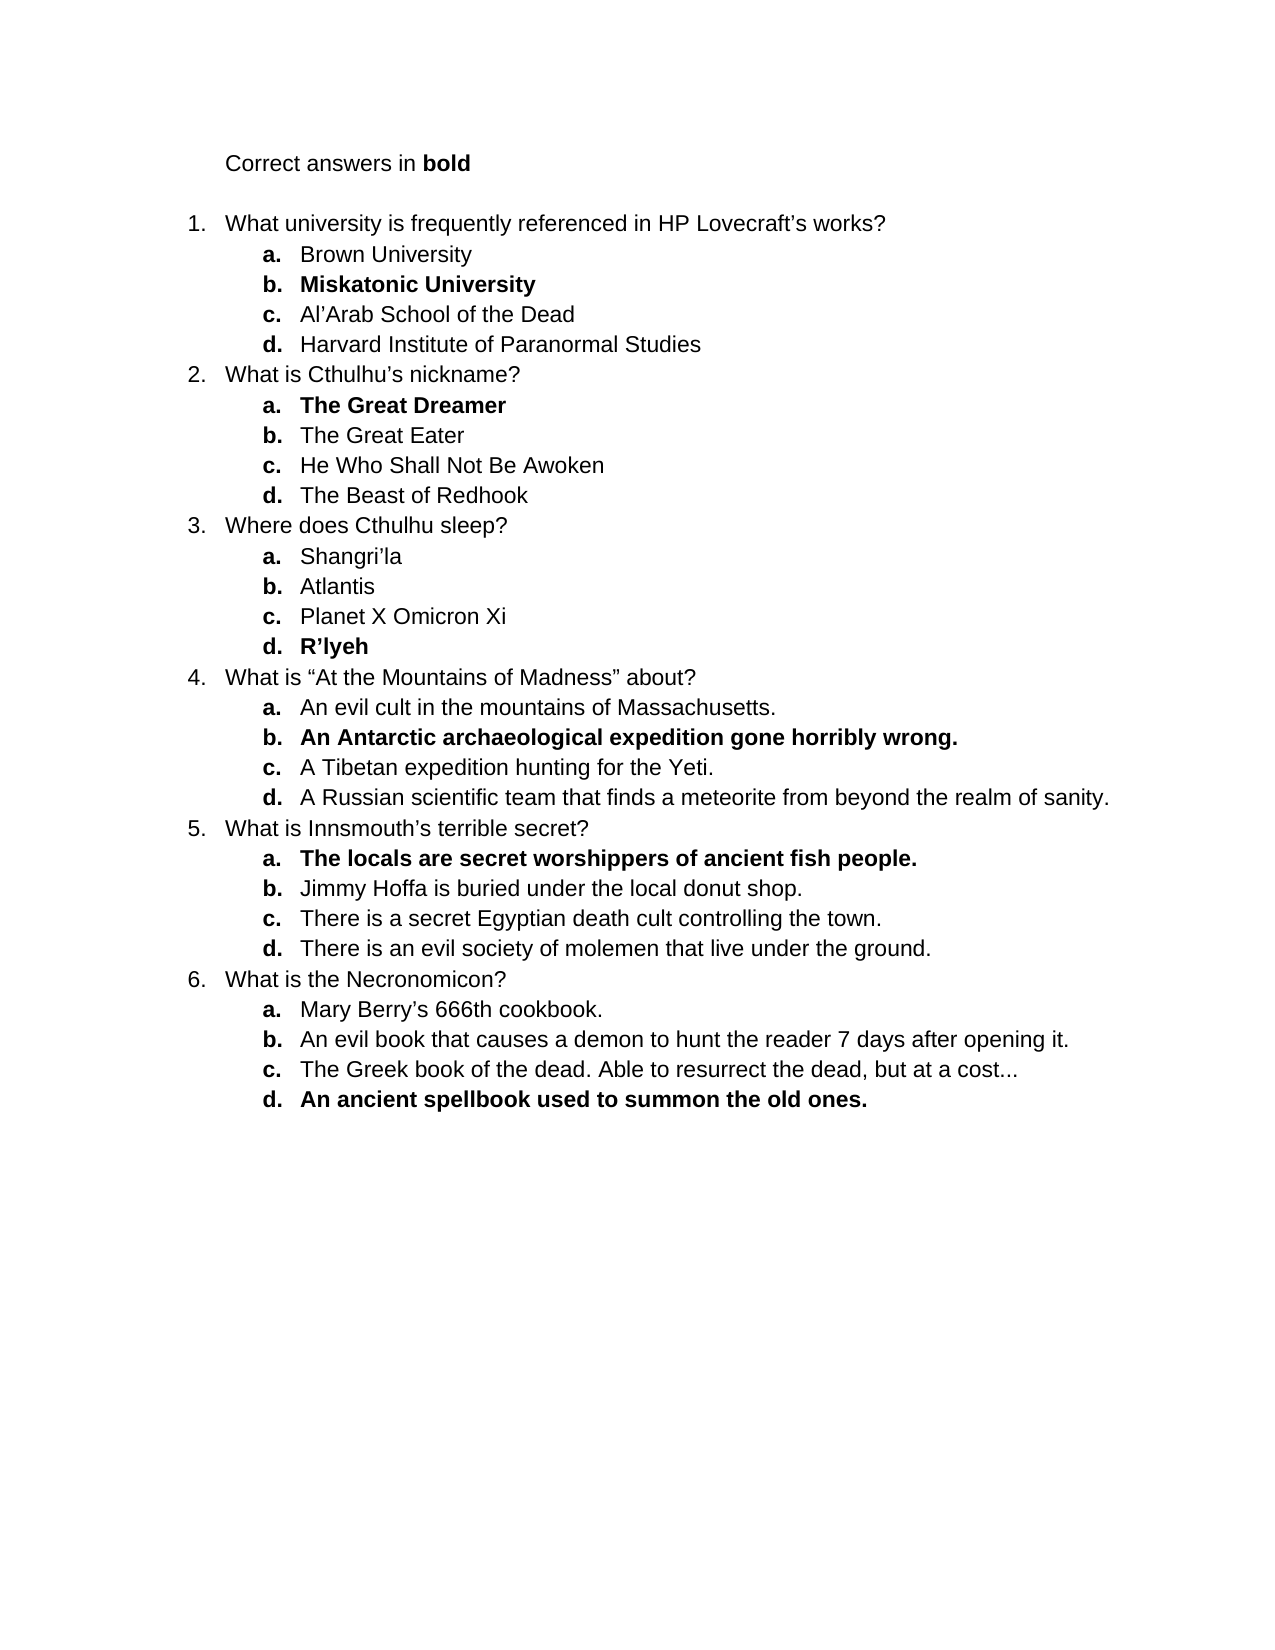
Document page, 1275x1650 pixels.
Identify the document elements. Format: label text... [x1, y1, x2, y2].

list Miskatonic University [262, 271, 1125, 297]
list There is an evil society of molemen that live under the ground. [262, 935, 1125, 962]
list The locals are secret worshippers of ancient fish people. [262, 845, 1125, 871]
list Atlantis [262, 573, 1125, 599]
text Correct answers in bold [225, 150, 1125, 176]
list What is “At the Mountains of Madness” about? [187, 663, 1125, 690]
list Shangri’la [262, 543, 1125, 569]
list A Russian scientific team that finds a meteorite from beyond the realm of sanity. [262, 784, 1125, 811]
list What university is frequently referenced in HP Lovecraft’s works? [187, 210, 1125, 237]
list The Great Eater [262, 422, 1125, 448]
list R’lyeh [262, 633, 1125, 660]
list Harvard Institute of Paranormal Studies [262, 331, 1125, 358]
list The Greek book of the dead. Able to resurrect the dead, but at a cost... [262, 1056, 1125, 1083]
list He Who Shall Not Be Awoken [262, 452, 1125, 478]
list An evil book that causes a demon to hunt the reader 7 days after opening it. [262, 1026, 1125, 1052]
list An ancient spellbook used to summon the old ones. [262, 1086, 1125, 1113]
list Al’Arab School of the Dead [262, 301, 1125, 327]
list There is a secret Egyptian death cult controlling the town. [262, 905, 1125, 932]
list What is Cthulhu’s nickname? [187, 361, 1125, 388]
list An Antarctic archaeological expedition gone horribly wrong. [262, 724, 1125, 750]
list Mary Berry’s 666th cookbook. [262, 996, 1125, 1022]
list A Tibetan expedition hunting for the Yeti. [262, 754, 1125, 781]
list Brown University [262, 241, 1125, 267]
list The Beast of Redhook [262, 482, 1125, 509]
list An evil cult in the mountains of Massachusetts. [262, 694, 1125, 720]
list Jimmy Hoffa is buried under the local donut shop. [262, 875, 1125, 901]
list Planet X Omicron Xi [262, 603, 1125, 629]
list The Great Dreamer [262, 392, 1125, 418]
list What is the Necronomicon? [187, 966, 1125, 992]
list Where does Cthulhu sleep? [187, 512, 1125, 539]
list What is Innsmouth’s terrible secret? [187, 814, 1125, 841]
